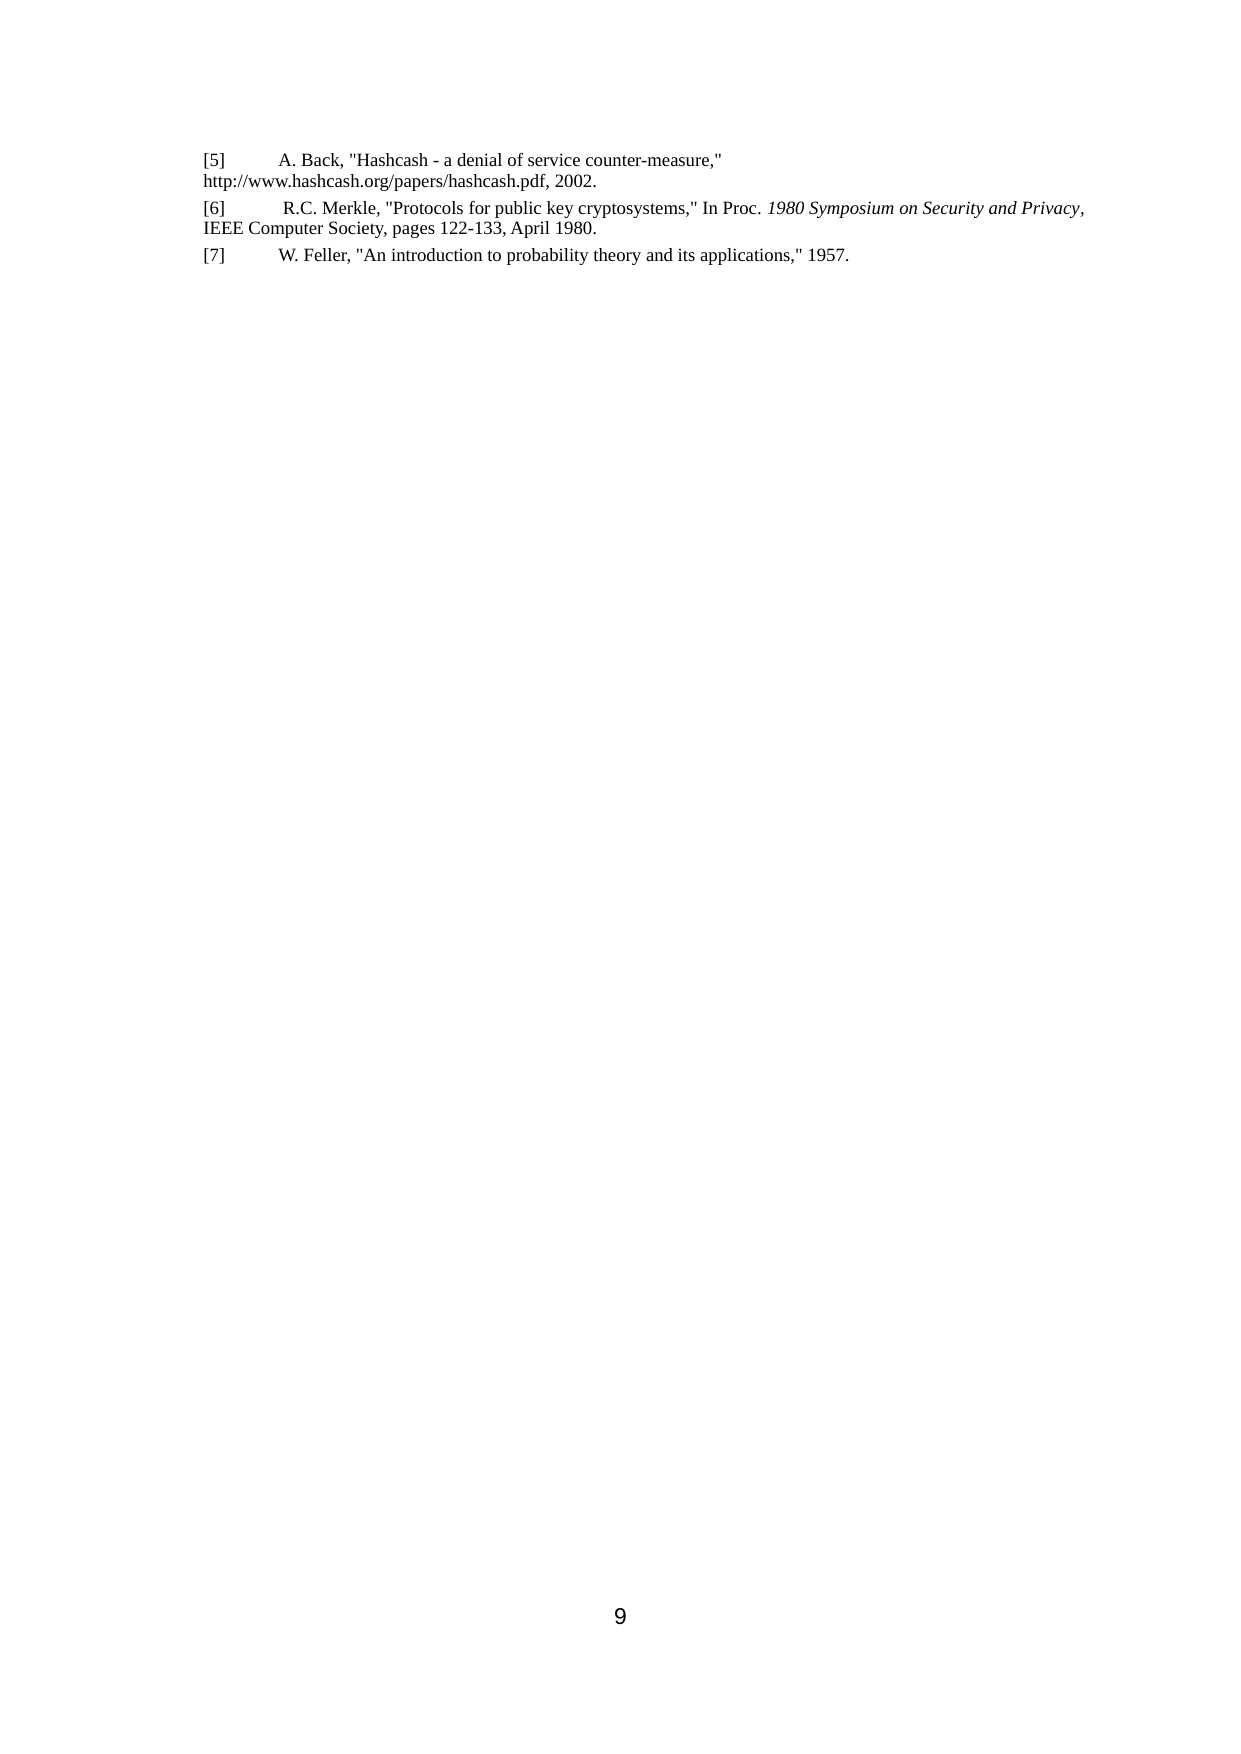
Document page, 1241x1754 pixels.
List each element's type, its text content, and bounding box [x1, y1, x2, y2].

list R.C. Merkle, "Protocols for public key cryptosystems," In Proc. 1980 Symposium on Security and Privacy, IEEE Computer Society, pages 122-133, April 1980. [203, 197, 1091, 239]
list A. Back, "Hashcash - a denial of service counter-measure," http://www.hashcash.org/papers/hashcash.pdf, 2002. [203, 150, 1091, 191]
list W. Feller, "An introduction to probability theory and its applications," 1957. [203, 245, 1091, 266]
